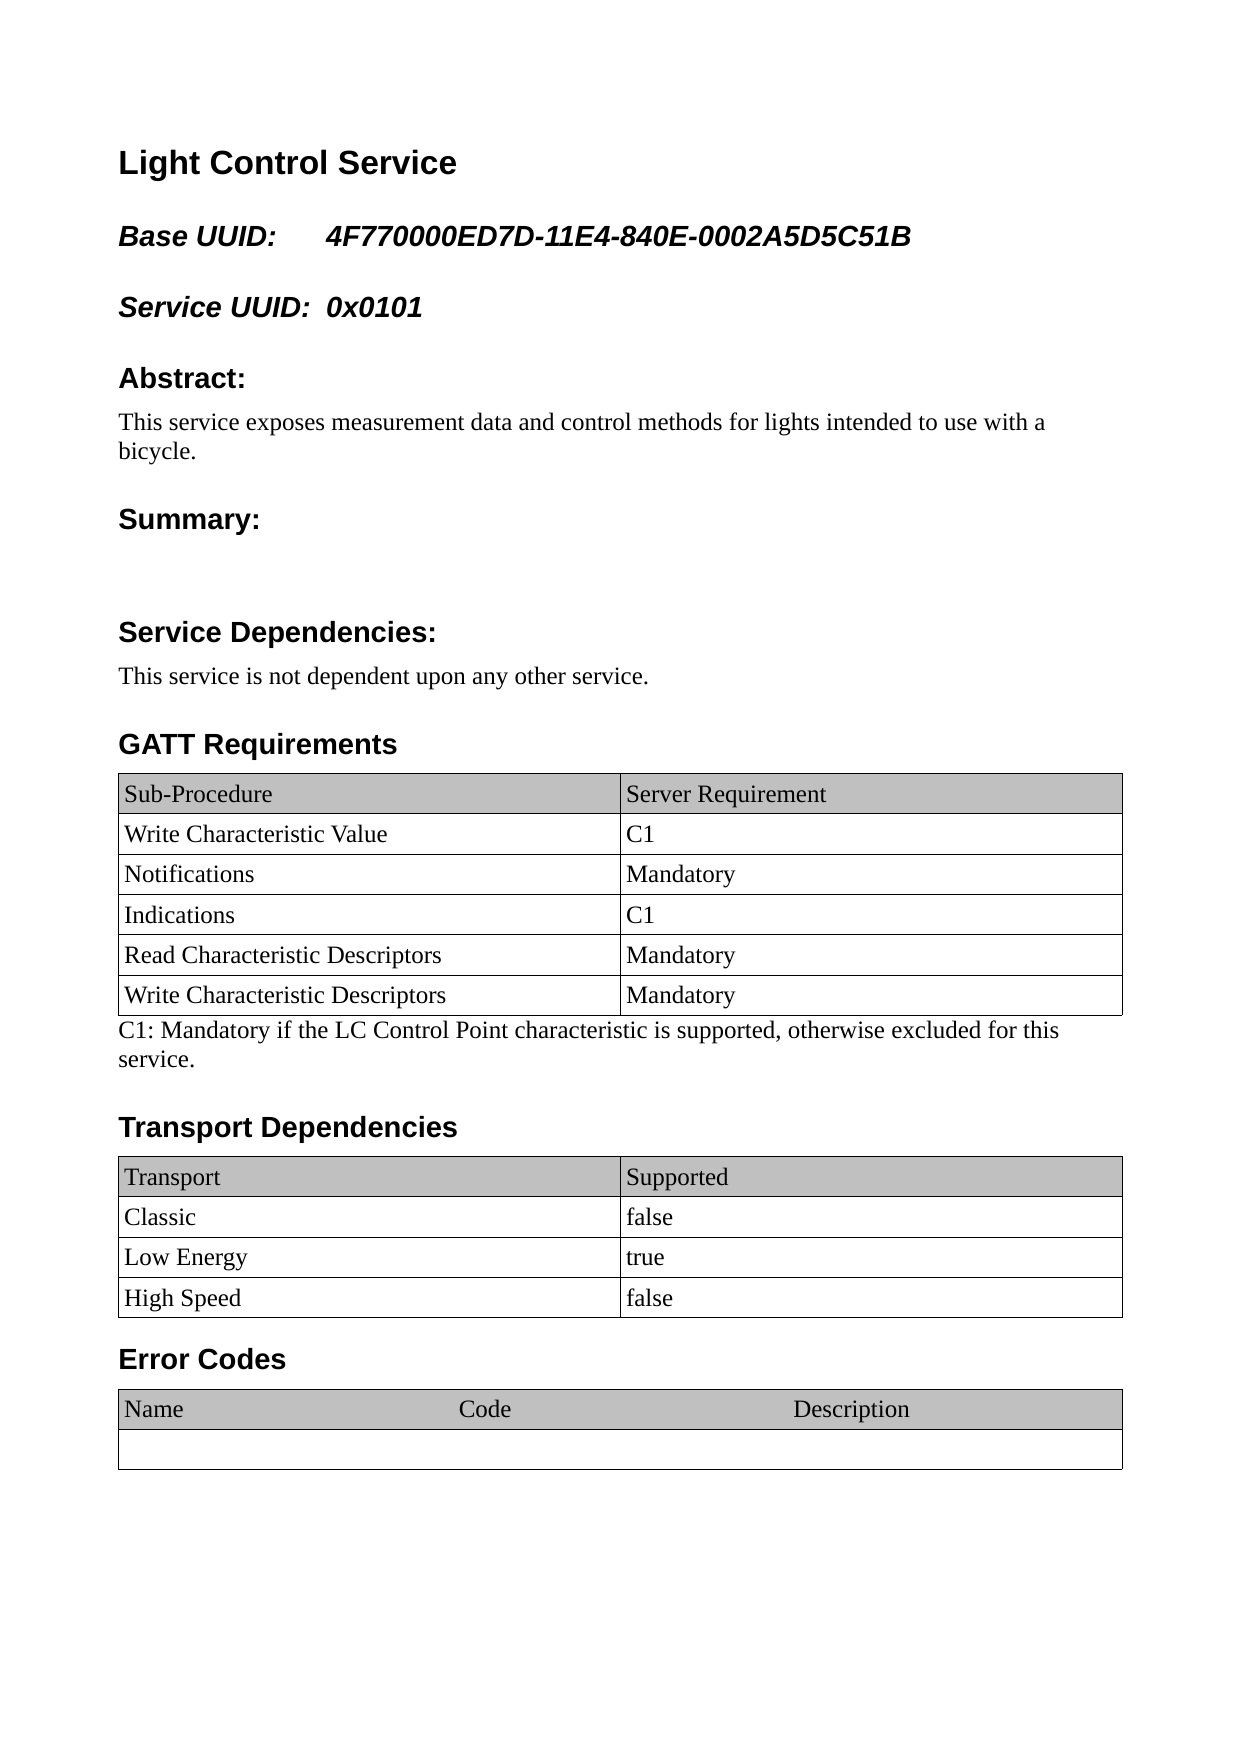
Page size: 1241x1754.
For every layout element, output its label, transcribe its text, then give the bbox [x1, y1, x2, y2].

table_header Description [788, 1390, 1122, 1429]
table_header Sub-Procedure [119, 774, 620, 813]
table_cell C1 [621, 814, 1122, 854]
table_cell Mandatory [621, 855, 1122, 894]
subtitle Light Control Service [118, 143, 1122, 182]
text This service exposes measurement data and control methods for lights intended to use with a bicycle. [118, 407, 1122, 465]
subtitle Summary: [118, 502, 1122, 536]
table_header Server Requirement [621, 774, 1122, 813]
table_cell false [621, 1278, 1122, 1317]
table_cell false [621, 1197, 1122, 1237]
text C1: Mandatory if the LC Control Point characteristic is supported, otherwise excluded for this service. [118, 1016, 1122, 1072]
subtitle Error Codes [118, 1342, 1122, 1376]
table_cell Write Characteristic Value [119, 814, 620, 854]
table_cell [453, 1430, 787, 1469]
subtitle GATT Requirements [118, 727, 1122, 761]
table_cell Read Characteristic Descriptors [119, 935, 620, 974]
table_cell High Speed [119, 1278, 620, 1317]
table_header Code [453, 1390, 787, 1429]
table_cell Classic [119, 1197, 620, 1237]
table_header Name [119, 1390, 453, 1429]
text This service is not dependent upon any other service. [118, 661, 1122, 689]
table_cell Low Energy [119, 1238, 620, 1277]
table_cell [788, 1430, 1122, 1469]
table_cell Mandatory [621, 976, 1122, 1015]
subtitle Transport Dependencies [118, 1110, 1122, 1143]
table_cell Write Characteristic Descriptors [119, 976, 620, 1015]
table_header Transport [119, 1157, 620, 1196]
subtitle Service UUID: 0x0101 [118, 290, 1122, 324]
table_cell Mandatory [621, 935, 1122, 974]
table_cell Notifications [119, 855, 620, 894]
table_cell Indications [119, 895, 620, 934]
table_header Supported [621, 1157, 1122, 1196]
subtitle Service Dependencies: [118, 615, 1122, 648]
table_cell [119, 1430, 453, 1469]
subtitle Base UUID: 4F770000ED7D-11E4-840E-0002A5D5C51B [118, 219, 1122, 253]
table_cell true [621, 1238, 1122, 1277]
table_cell C1 [621, 895, 1122, 934]
subtitle Abstract: [118, 361, 1122, 395]
